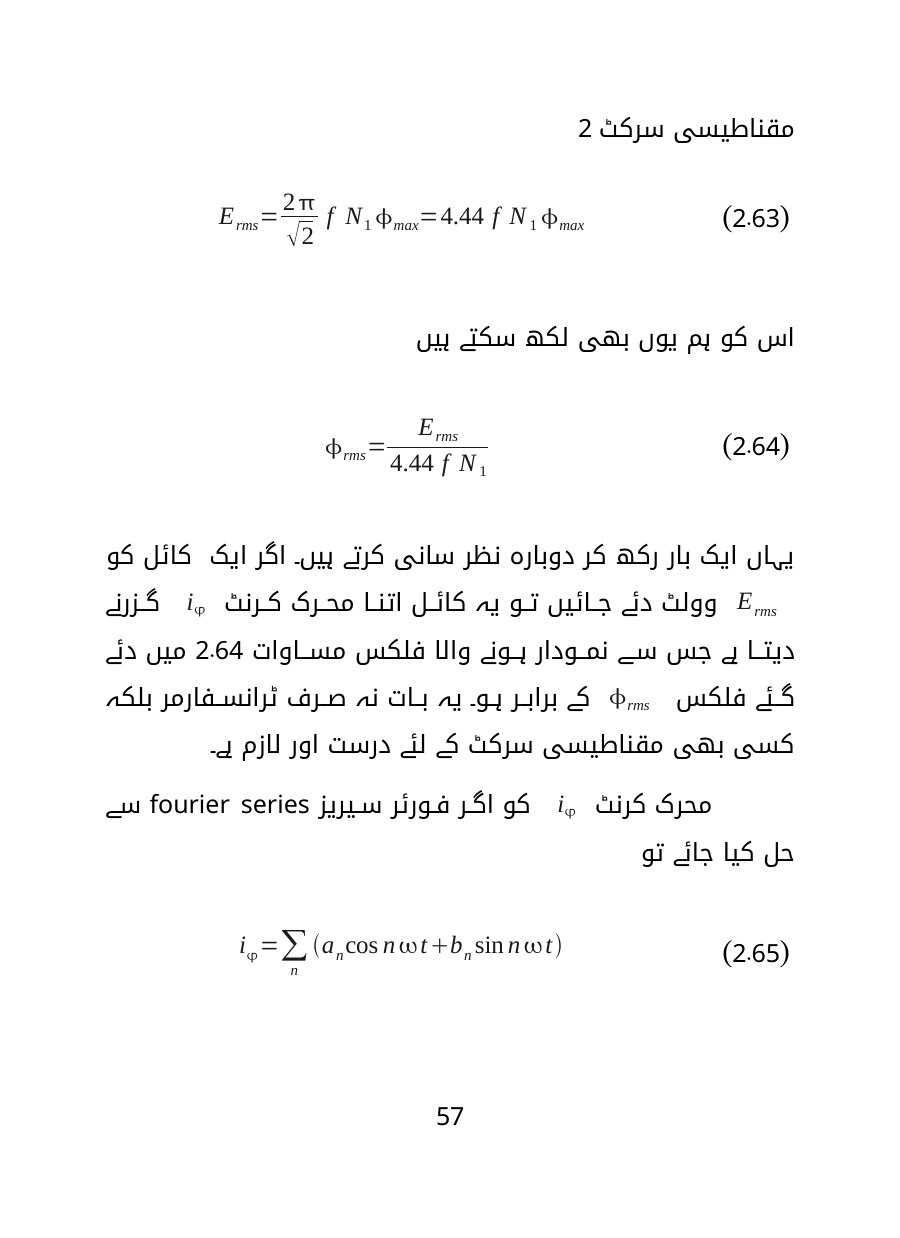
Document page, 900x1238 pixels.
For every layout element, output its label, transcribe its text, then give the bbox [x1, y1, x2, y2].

text اس کو ہم یوں بھی لکھ سکتے ہیں [105, 314, 795, 361]
table_header (2.64) [701, 408, 795, 498]
table_header (2.63) [687, 182, 795, 267]
text محرک کرنٹ کو اگر فورئر سیریز fourier series سے حل کیا جائے تو [105, 782, 795, 877]
table_header [105, 923, 688, 998]
text یہاں ایک بار رکھ کر دوبارہ نظر سانی کرتے ہیں۔ اگر ایک کائل کووولٹ دئے جائیں تو یہ کائل اتنا محرک کرنٹ گزرنے دیتا ہے جس سے نمودار ہونے والا فلکس مساوات 2.64 میں دئے گئے فلکس کے برابر ہو۔ یہ بات نہ صرف ٹرانسفارمر بلکہ کسی بھی مقناطیسی سرکٹ کے لئے درست اور لازم ہے۔ [105, 532, 795, 769]
table_header (2.65) [689, 923, 795, 998]
table_header [105, 408, 701, 498]
table_header [105, 182, 687, 267]
